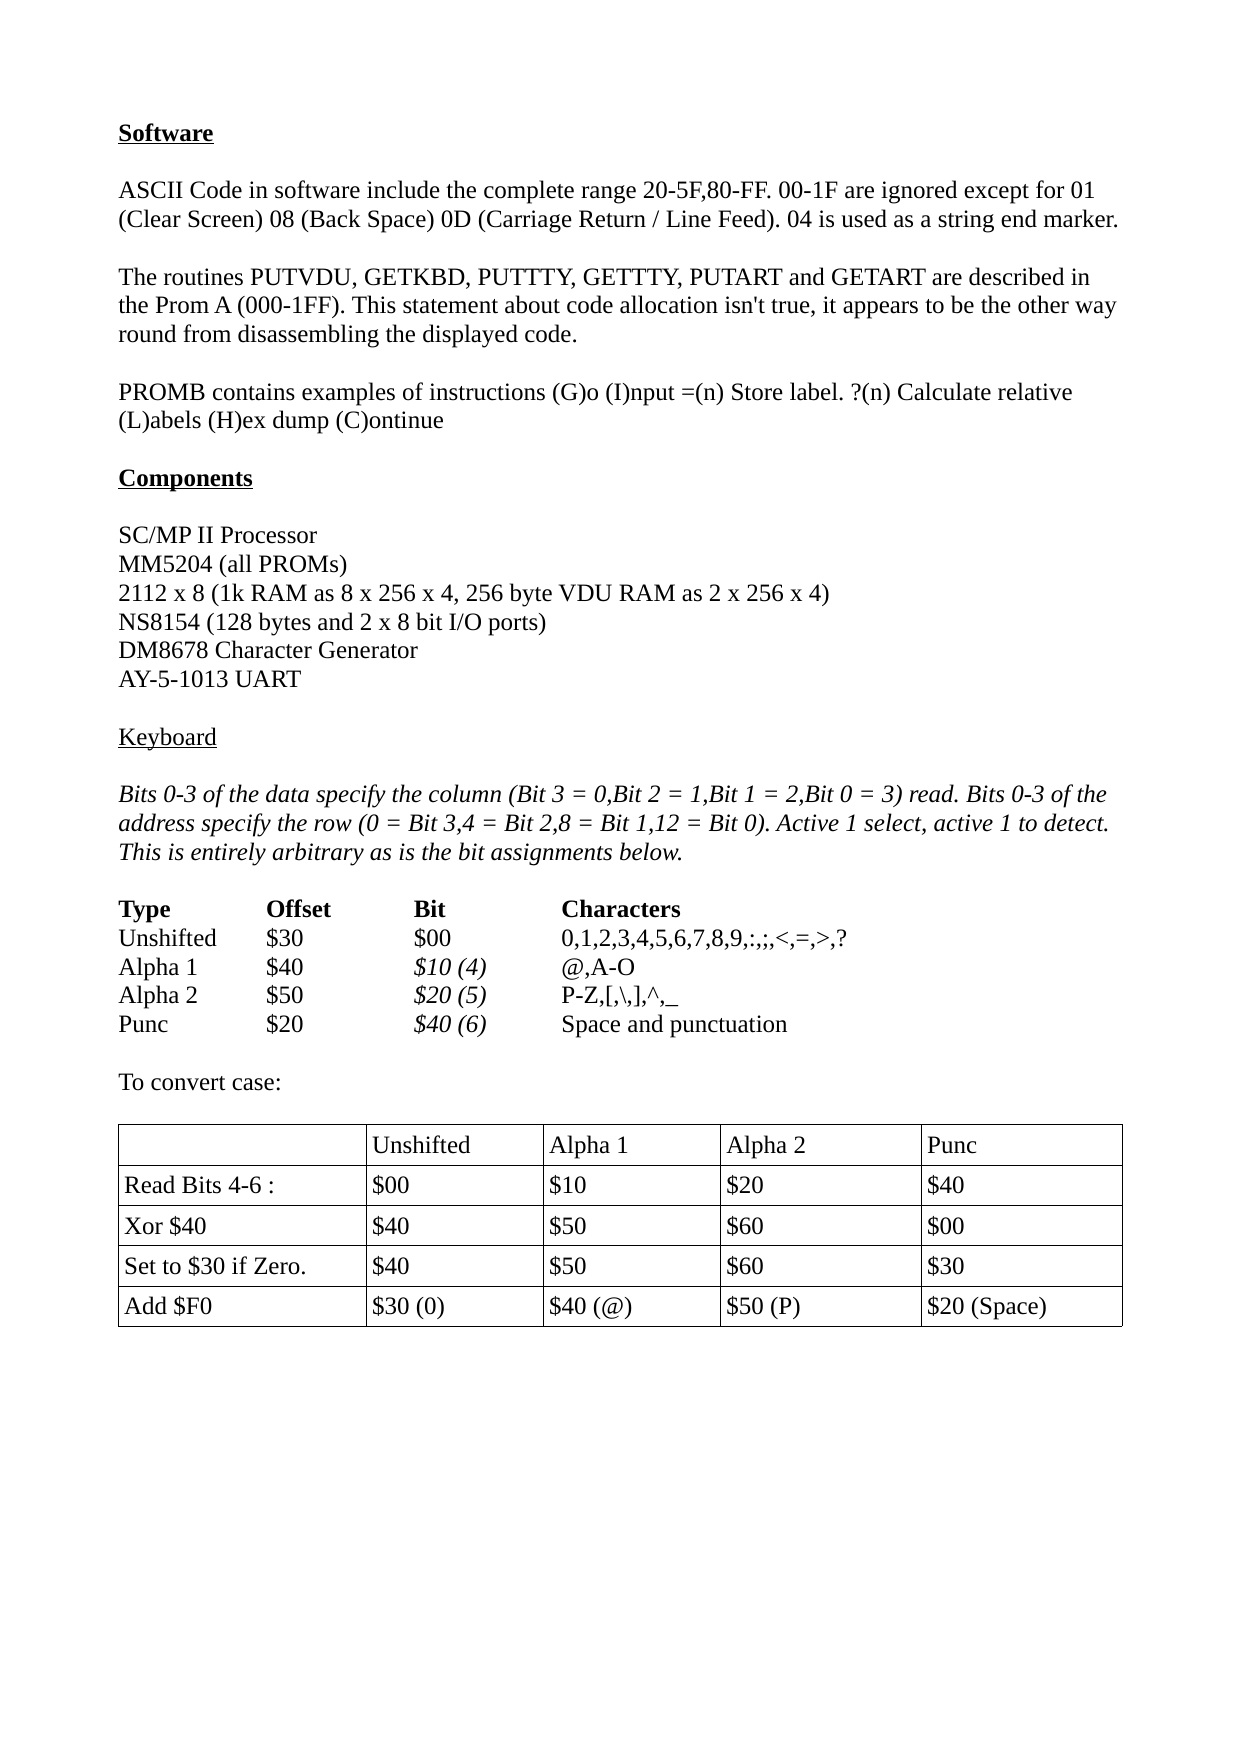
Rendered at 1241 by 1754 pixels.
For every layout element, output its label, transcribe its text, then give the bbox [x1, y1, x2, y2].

text NS8154 (128 bytes and 2 x 8 bit I/O ports) [118, 607, 1122, 636]
table_cell $40 (@) [544, 1287, 720, 1326]
table_cell $50 (P) [721, 1287, 921, 1326]
text MM5204 (all PROMs) [118, 549, 1122, 578]
table_cell $60 [721, 1206, 921, 1245]
table_cell $40 [367, 1246, 543, 1286]
table_header [119, 1125, 366, 1165]
text Alpha 2 $50 $20 (5) P-Z,[,\,],^,_ [118, 981, 1122, 1009]
text Type Offset Bit Characters [118, 894, 1122, 923]
table_cell $40 [922, 1166, 1122, 1205]
text DM8678 Character Generator [118, 636, 1122, 664]
table_cell $20 (Space) [922, 1287, 1122, 1326]
text Software [118, 118, 1122, 147]
table_cell Xor $40 [119, 1206, 366, 1245]
text 2112 x 8 (1k RAM as 8 x 256 x 4, 256 byte VDU RAM as 2 x 256 x 4) [118, 578, 1122, 607]
text Unshifted $30 $00 0,1,2,3,4,5,6,7,8,9,:,;,<,=,>,? [118, 923, 1122, 952]
text ASCII Code in software include the complete range 20-5F,80-FF. 00-1F are ignored except for 01 (Clear Screen) 08 (Back Space) 0D (Carriage Return / Line Feed). 04 is used as a string end marker. [118, 176, 1122, 233]
table_header Alpha 2 [721, 1125, 921, 1165]
table_header Punc [922, 1125, 1122, 1165]
table_cell $50 [544, 1206, 720, 1245]
text Keyboard [118, 722, 1122, 751]
text The routines PUTVDU, GETKBD, PUTTTY, GETTTY, PUTART and GETART are described in the Prom A (000-1FF). This statement about code allocation isn't true, it appears to be the other way round from disassembling the displayed code. [118, 262, 1122, 348]
table_header Unshifted [367, 1125, 543, 1165]
text To convert case: [118, 1067, 1122, 1096]
text Components [118, 463, 1122, 492]
table_cell $50 [544, 1246, 720, 1286]
text SC/MP II Processor [118, 521, 1122, 549]
table_cell $00 [367, 1166, 543, 1205]
table_cell $10 [544, 1166, 720, 1205]
table_cell $40 [367, 1206, 543, 1245]
table_cell Add $F0 [119, 1287, 366, 1326]
text Bits 0-3 of the data specify the column (Bit 3 = 0,Bit 2 = 1,Bit 1 = 2,Bit 0 = 3) read. Bits 0-3 of the address specify the row (0 = Bit 3,4 = Bit 2,8 = Bit 1,12 = Bit 0). Active 1 select, active 1 to detect. This is entirely arbitrary as is the bit assignments below. [118, 779, 1122, 866]
table_cell $20 [721, 1166, 921, 1205]
table_cell Read Bits 4-6 : [119, 1166, 366, 1205]
table_header Alpha 1 [544, 1125, 720, 1165]
table_cell Set to $30 if Zero. [119, 1246, 366, 1286]
text AY-5-1013 UART [118, 664, 1122, 693]
text Punc $20 $40 (6) Space and punctuation [118, 1009, 1122, 1038]
table_cell $60 [721, 1246, 921, 1286]
table_cell $00 [922, 1206, 1122, 1245]
table_cell $30 [922, 1246, 1122, 1286]
table_cell $30 (0) [367, 1287, 543, 1326]
text PROMB contains examples of instructions (G)o (I)nput =(n) Store label. ?(n) Calculate relative (L)abels (H)ex dump (C)ontinue [118, 377, 1122, 434]
text Alpha 1 $40 $10 (4) @,A-O [118, 952, 1122, 981]
